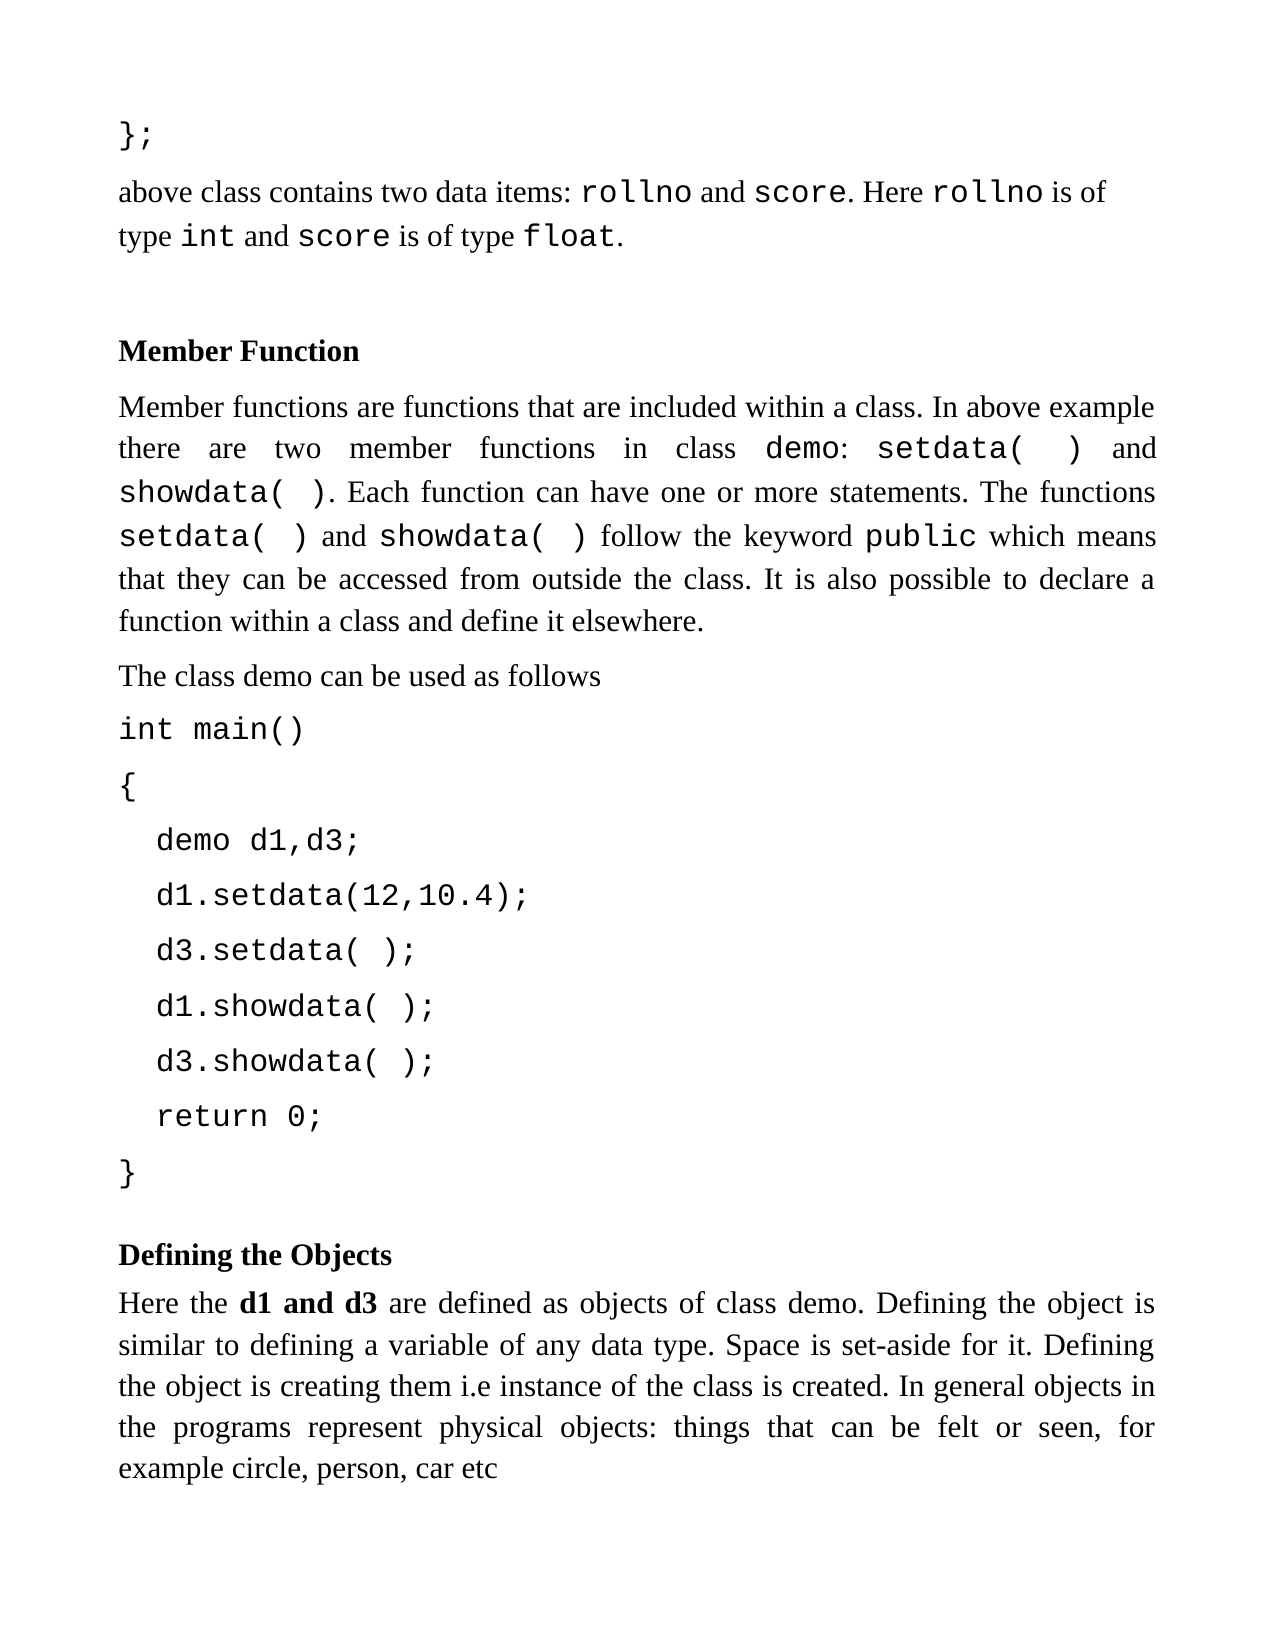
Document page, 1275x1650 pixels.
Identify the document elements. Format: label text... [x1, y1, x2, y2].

text Member Function [118, 332, 1157, 368]
text }; [118, 118, 1157, 153]
subtitle Defining the Objects [118, 1236, 1157, 1272]
text d3.showdata( ); [156, 1045, 1157, 1081]
text above class contains two data items: rollno and score. Here rollno is of type int and score is of type float. [118, 173, 1157, 256]
text } [118, 1156, 1157, 1191]
text Member functions are functions that are included within a class. In above example there are two member functions in class demo: setdata( ) and showdata( ). Each function can have one or more statements. The functions setdata( ) and showdata( ) follow the keyword public which means that they can be accessed from outside the class. It is also possible to declare a function within a class and define it elsewhere. [118, 388, 1157, 638]
text int main() [118, 713, 1157, 749]
text demo d1,d3; [156, 824, 1157, 859]
text return 0; [156, 1101, 1157, 1136]
text d1.setdata(12,10.4); [156, 879, 1157, 915]
text Here the d1 and d3 are defined as objects of class demo. Defining the object is similar to defining a variable of any data type. Space is set-aside for it. Defining the object is creating them i.e instance of the class is created. In general objects in the programs represent physical objects: things that can be felt or seen, for example circle, person, car etc [118, 1285, 1157, 1486]
text The class demo can be used as follows [118, 658, 1157, 694]
text { [118, 769, 1157, 804]
text d3.setdata( ); [156, 935, 1157, 970]
text d1.showdata( ); [156, 990, 1157, 1026]
